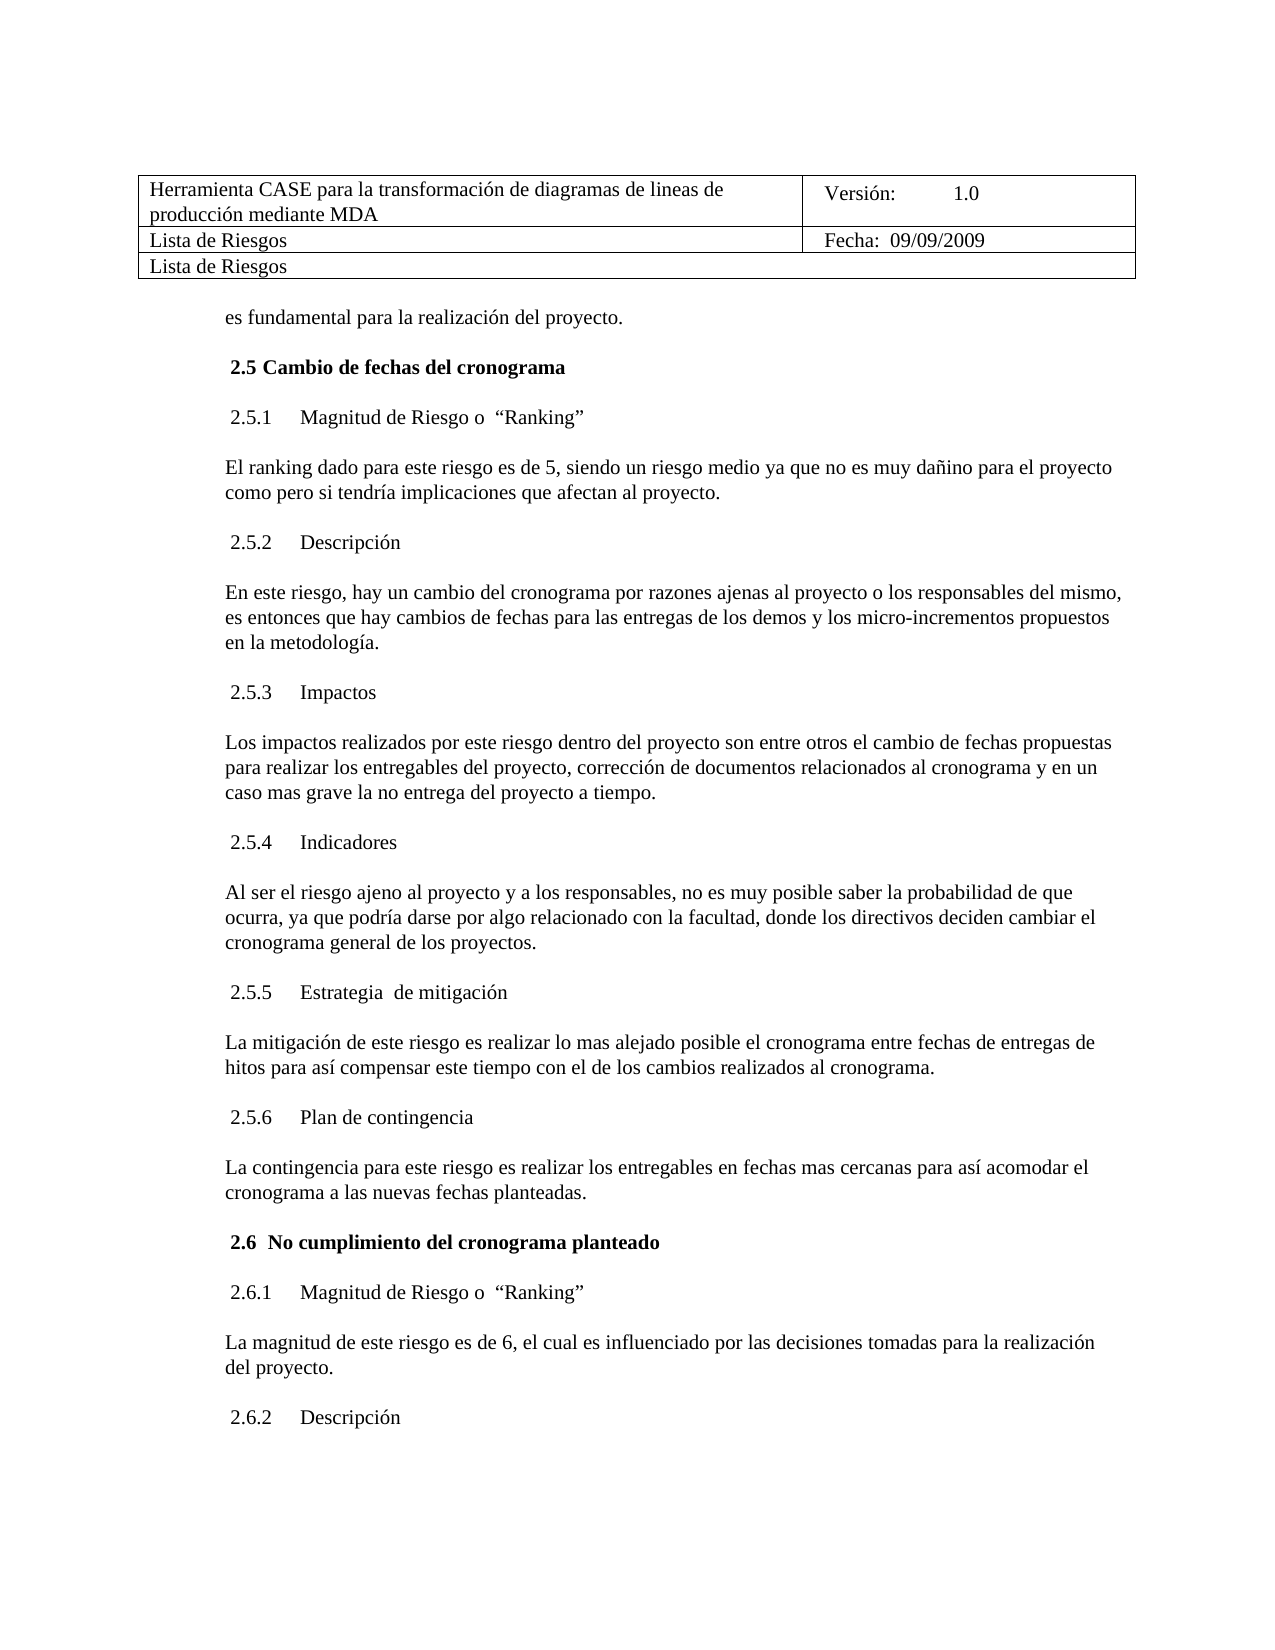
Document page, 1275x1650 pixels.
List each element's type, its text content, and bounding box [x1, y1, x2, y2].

text Los impactos realizados por este riesgo dentro del proyecto son entre otros el cambio de fechas propuestas para realizar los entregables del proyecto, corrección de documentos relacionados al cronograma y en un caso mas grave la no entrega del proyecto a tiempo. [225, 729, 1125, 804]
text En este riesgo, hay un cambio del cronograma por razones ajenas al proyecto o los responsables del mismo, es entonces que hay cambios de fechas para las entregas de los demos y los micro-incrementos propuestos en la metodología. [225, 579, 1125, 654]
list Cambio de fechas del cronograma [225, 354, 1125, 379]
text El ranking dado para este riesgo es de 5, siendo un riesgo medio ya que no es muy dañino para el proyecto como pero si tendría implicaciones que afectan al proyecto. [225, 454, 1125, 504]
list No cumplimiento del cronograma planteado [225, 1229, 1125, 1254]
list Magnitud de Riesgo o “Ranking” [225, 1279, 1125, 1304]
text La mitigación de este riesgo es realizar lo mas alejado posible el cronograma entre fechas de entregas de hitos para así compensar este tiempo con el de los cambios realizados al cronograma. [225, 1029, 1125, 1079]
list Magnitud de Riesgo o “Ranking” [225, 404, 1125, 429]
text La magnitud de este riesgo es de 6, el cual es influenciado por las decisiones tomadas para la realización del proyecto. [225, 1329, 1125, 1379]
list Estrategia de mitigación [225, 979, 1125, 1004]
list Indicadores [225, 829, 1125, 854]
text La contingencia para este riesgo es realizar los entregables en fechas mas cercanas para así acomodar el cronograma a las nuevas fechas planteadas. [225, 1154, 1125, 1204]
list Impactos [225, 679, 1125, 704]
text es fundamental para la realización del proyecto. [225, 304, 1125, 329]
list Plan de contingencia [225, 1104, 1125, 1129]
list Descripción [225, 1404, 1125, 1429]
text Al ser el riesgo ajeno al proyecto y a los responsables, no es muy posible saber la probabilidad de que ocurra, ya que podría darse por algo relacionado con la facultad, donde los directivos deciden cambiar el cronograma general de los proyectos. [225, 879, 1125, 954]
list Descripción [225, 529, 1125, 554]
